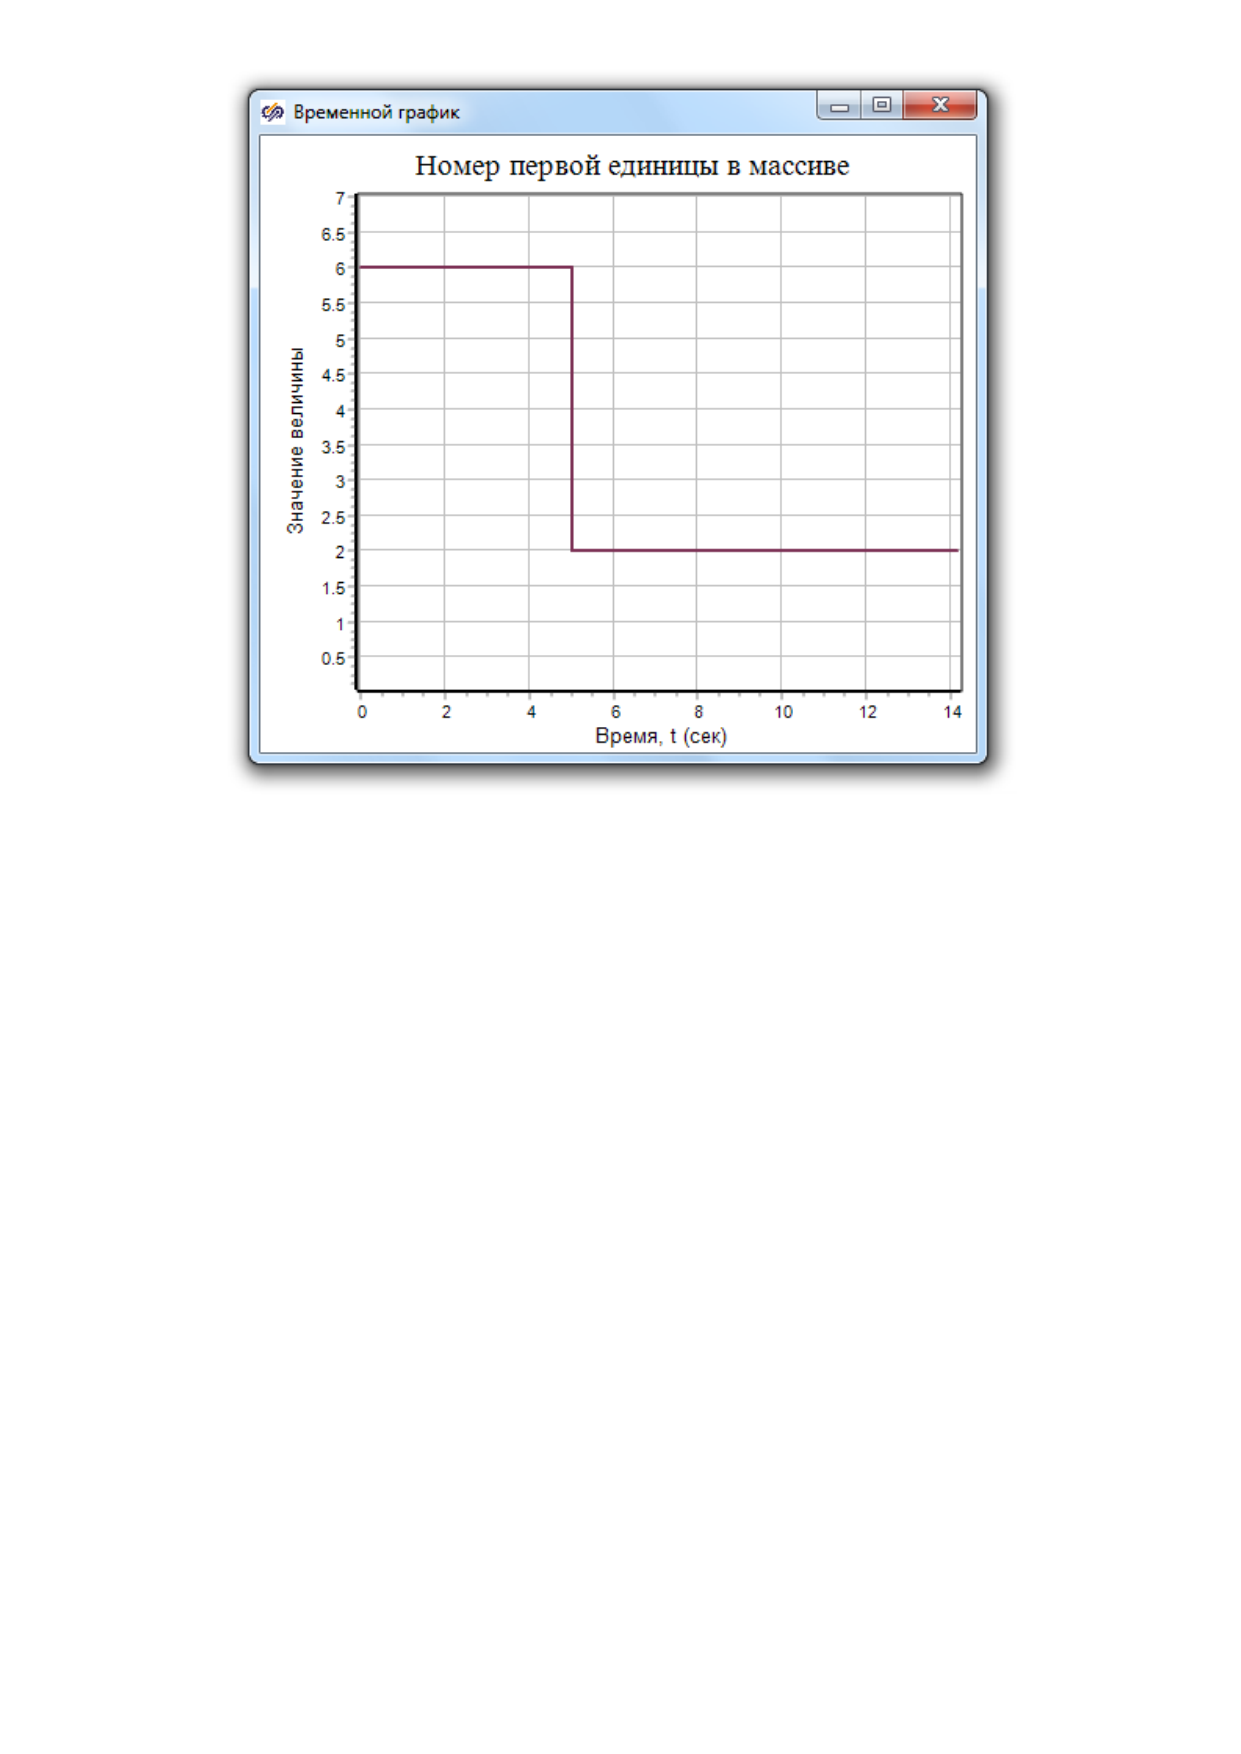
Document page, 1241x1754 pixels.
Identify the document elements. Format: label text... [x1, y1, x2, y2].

picture [220, 65, 1020, 798]
table_cell Блок выдает порядковый номер первой единицы в векторе двоичных сигналов, поступающем на вход. Примечание: блок работает и в динамике, соответствующим образом изменяя свой выход, при изменении вектора на входе. Чаще всего блок используется в паре с блоком CASE. Пример: построим на схеме несколько вариантов, где на вход блока подадим разные двоичные вектора (одномерные массивы). Как видно, на выходе блока имеем номера первых единиц в векторах. [59, 59, 1181, 849]
